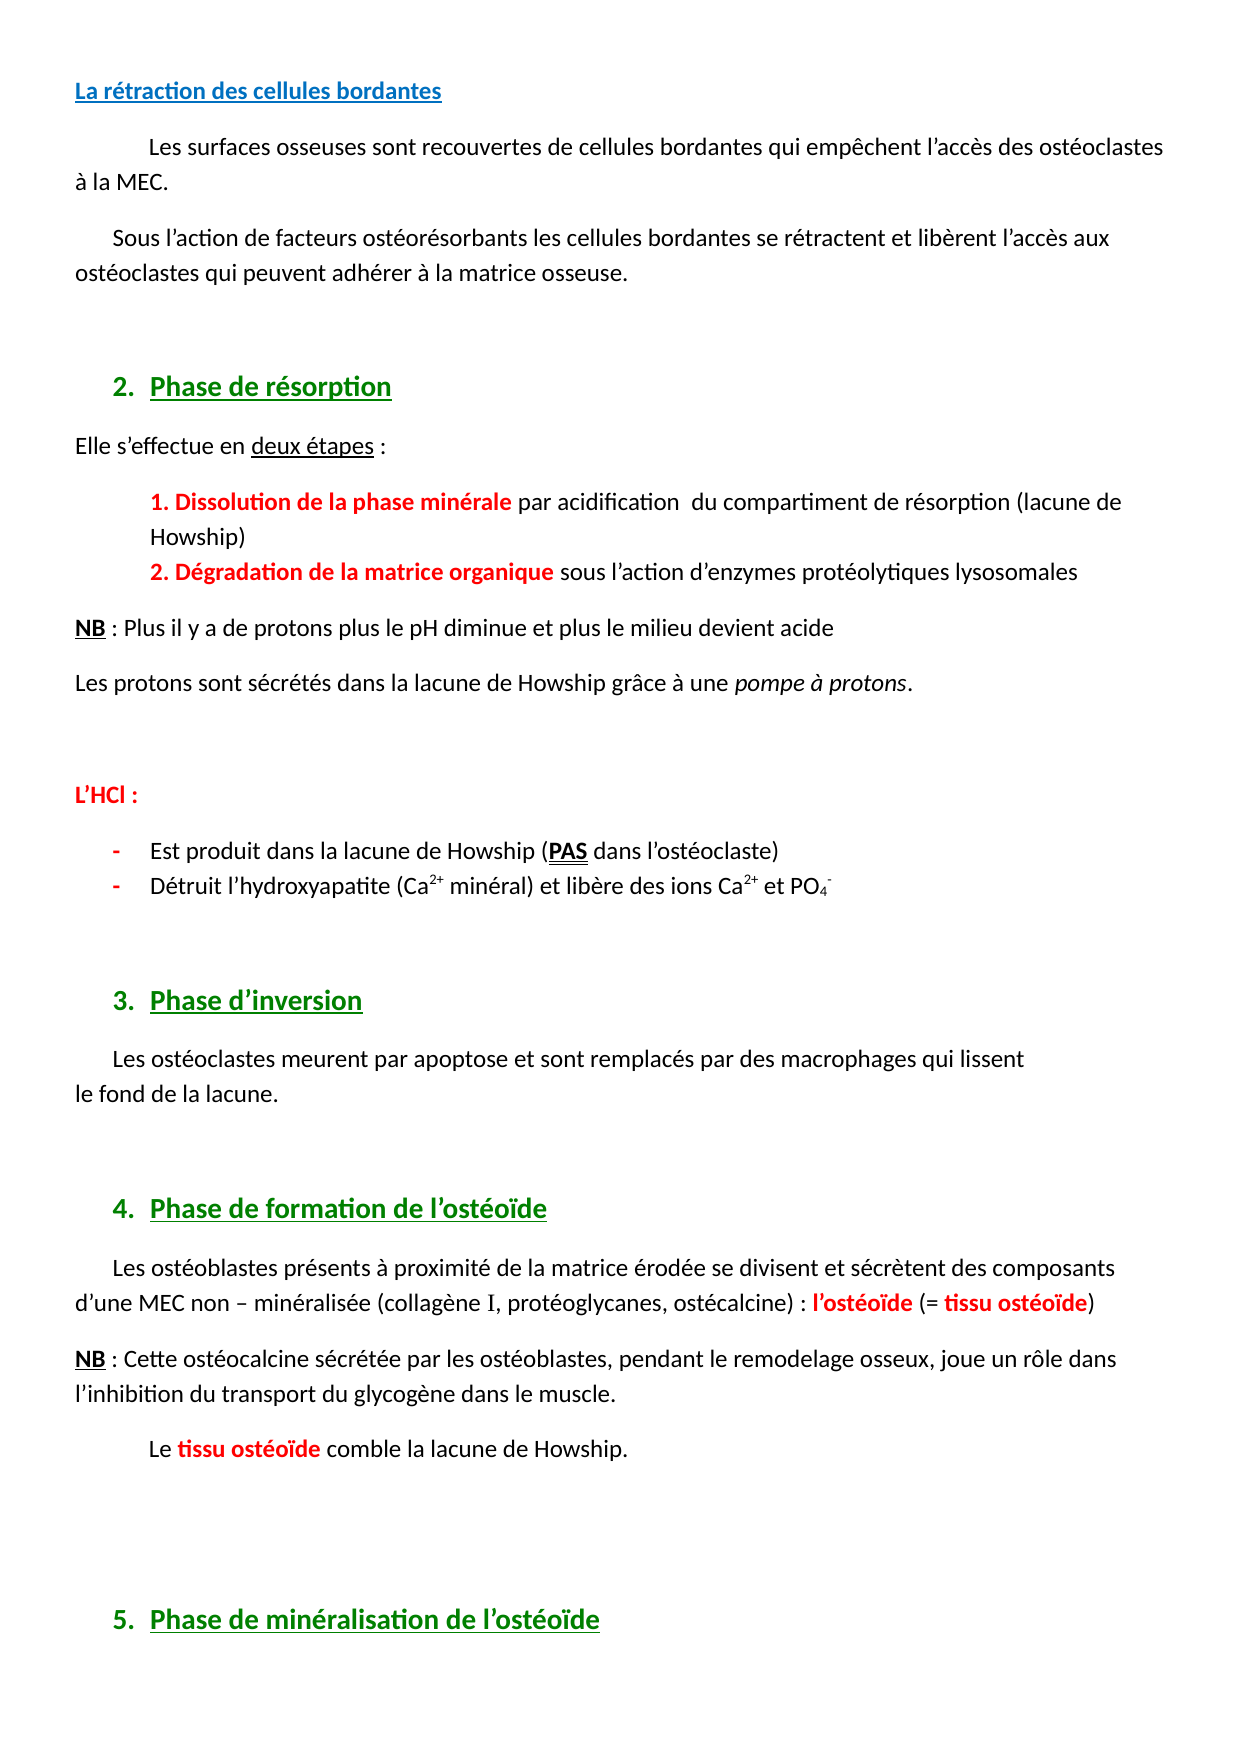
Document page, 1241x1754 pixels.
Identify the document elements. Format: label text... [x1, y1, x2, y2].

text La rétraction des cellules bordantes [75, 75, 1165, 106]
text Le tissu ostéoïde comble la lacune de Howship. [75, 1434, 1165, 1464]
list Phase de formation de l’ostéoïde [112, 1190, 1165, 1226]
list Détruit l’hydroxyapatite (Ca2+ minéral) et libère des ions Ca2+ et PO4- [112, 870, 1165, 901]
text Les ostéoclastes meurent par apoptose et sont remplacés par des macrophages qui lissent le fond de la lacune. [75, 1043, 1165, 1109]
text Les surfaces osseuses sont recouvertes de cellules bordantes qui empêchent l’accès des ostéoclastes à la MEC. [75, 131, 1165, 196]
text Sous l’action de facteurs ostéorésorbants les cellules bordantes se rétractent et libèrent l’accès aux ostéoclastes qui peuvent adhérer à la matrice osseuse. [75, 222, 1165, 287]
list 2. Dégradation de la matrice organique sous l’action d’enzymes protéolytiques lysosomales [150, 556, 1165, 586]
list Phase de minéralisation de l’ostéoïde [112, 1601, 1165, 1637]
text Les protons sont sécrétés dans la lacune de Howship grâce à une pompe à protons. [75, 668, 1165, 698]
text Les ostéoblastes présents à proximité de la matrice érodée se divisent et sécrètent des composants d’une MEC non – minéralisée (collagène I, protéoglycanes, ostécalcine) : l’ostéoïde (= tissu ostéoïde) [75, 1252, 1165, 1317]
list Phase d’inversion [112, 982, 1165, 1017]
text Elle s’effectue en deux étapes : [75, 430, 1165, 461]
list 1. Dissolution de la phase minérale par acidification du compartiment de résorption (lacune de Howship) [150, 486, 1165, 551]
list Phase de résorption [112, 368, 1165, 404]
list Est produit dans la lacune de Howship (PAS dans l’ostéoclaste) [112, 835, 1165, 866]
text NB : Plus il y a de protons plus le pH diminue et plus le milieu devient acide [75, 612, 1165, 642]
text NB : Cette ostéocalcine sécrétée par les ostéoblastes, pendant le remodelage osseux, joue un rôle dans l’inhibition du transport du glycogène dans le muscle. [75, 1343, 1165, 1408]
text L’HCl : [75, 779, 1165, 810]
